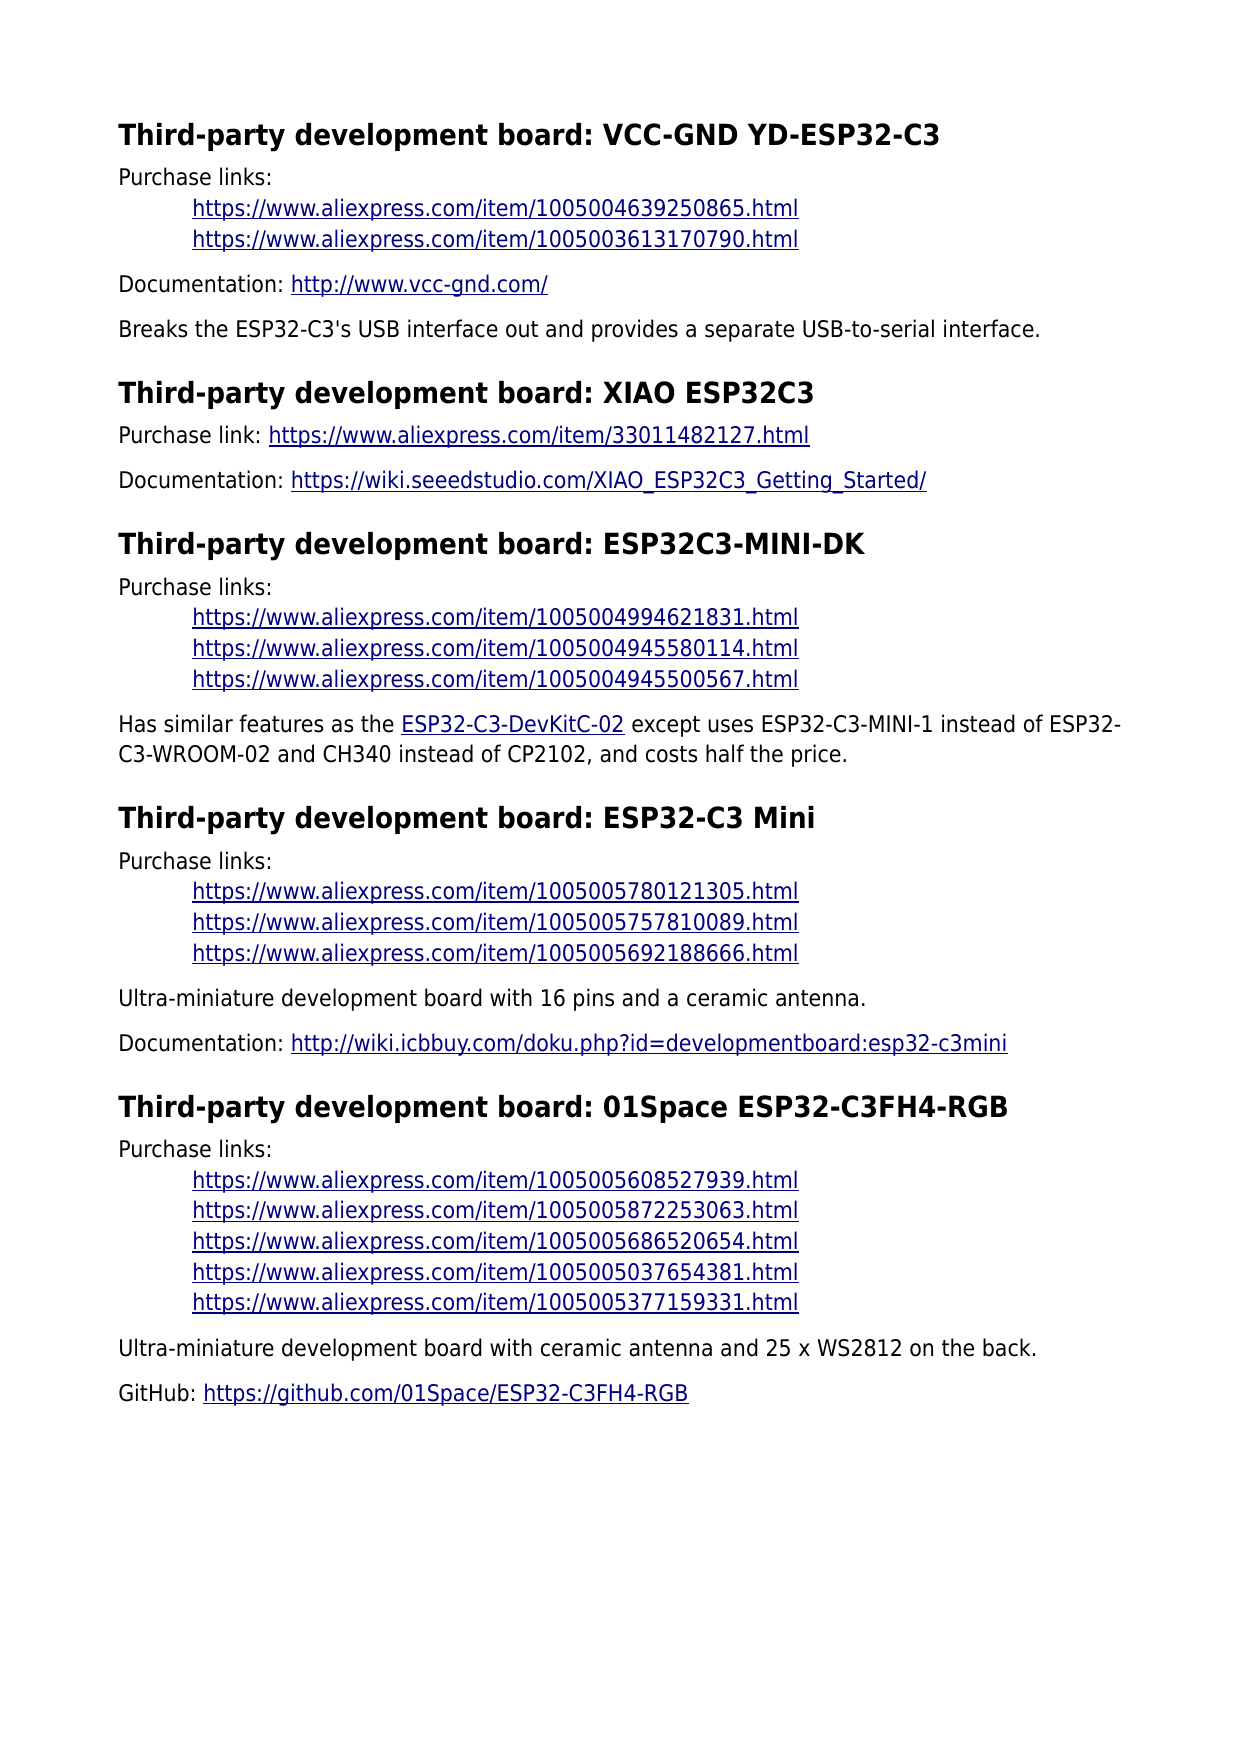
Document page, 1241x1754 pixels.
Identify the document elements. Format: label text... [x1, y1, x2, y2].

subtitle Third-party development board: VCC-GND YD-ESP32-C3 [118, 118, 1122, 152]
text Purchase links: [118, 574, 1122, 601]
text Documentation: https://wiki.seeedstudio.com/XIAO_ESP32C3_Getting_Started/ [118, 468, 1122, 494]
text Purchase link: https://www.aliexpress.com/item/33011482127.html [118, 422, 1122, 449]
subtitle Third-party development board: XIAO ESP32C3 [118, 376, 1122, 410]
text https://www.aliexpress.com/item/1005005037654381.html [192, 1259, 1122, 1286]
subtitle Third-party development board: ESP32-C3 Mini [118, 801, 1122, 835]
subtitle Third-party development board: 01Space ESP32-C3FH4-RGB [118, 1090, 1122, 1124]
subtitle Third-party development board: ESP32C3-MINI-DK [118, 527, 1122, 561]
text Purchase links: [118, 848, 1122, 874]
text Purchase links: [118, 164, 1122, 191]
text Purchase links: [118, 1136, 1122, 1163]
text Documentation: http://www.vcc-gnd.com/ [118, 271, 1122, 298]
text https://www.aliexpress.com/item/1005005780121305.html [192, 878, 1122, 905]
text https://www.aliexpress.com/item/1005004945580114.html [192, 635, 1122, 662]
text https://www.aliexpress.com/item/1005005757810089.html [192, 909, 1122, 936]
text Breaks the ESP32-C3's USB interface out and provides a separate USB-to-serial interface. [118, 316, 1122, 343]
text https://www.aliexpress.com/item/1005005377159331.html [192, 1289, 1122, 1316]
text https://www.aliexpress.com/item/1005004639250865.html [192, 195, 1122, 222]
text Ultra-miniature development board with ceramic antenna and 25 x WS2812 on the back. [118, 1335, 1122, 1361]
text Documentation: http://wiki.icbbuy.com/doku.php?id=developmentboard:esp32-c3mini [118, 1030, 1122, 1057]
text Ultra-miniature development board with 16 pins and a ceramic antenna. [118, 985, 1122, 1012]
text https://www.aliexpress.com/item/1005004945500567.html [192, 666, 1122, 692]
text https://www.aliexpress.com/item/1005003613170790.html [192, 226, 1122, 252]
text Has similar features as the ESP32-C3-DevKitC-02 except uses ESP32-C3-MINI-1 instead of ESP32-C3-WROOM-02 and CH340 instead of CP2102, and costs half the price. [118, 711, 1122, 768]
text https://www.aliexpress.com/item/1005005686520654.html [192, 1228, 1122, 1255]
text GitHub: https://github.com/01Space/ESP32-C3FH4-RGB [118, 1380, 1122, 1407]
text https://www.aliexpress.com/item/1005005608527939.html [192, 1167, 1122, 1194]
text https://www.aliexpress.com/item/1005005872253063.html [192, 1198, 1122, 1224]
text https://www.aliexpress.com/item/1005004994621831.html [192, 604, 1122, 631]
text https://www.aliexpress.com/item/1005005692188666.html [192, 940, 1122, 966]
